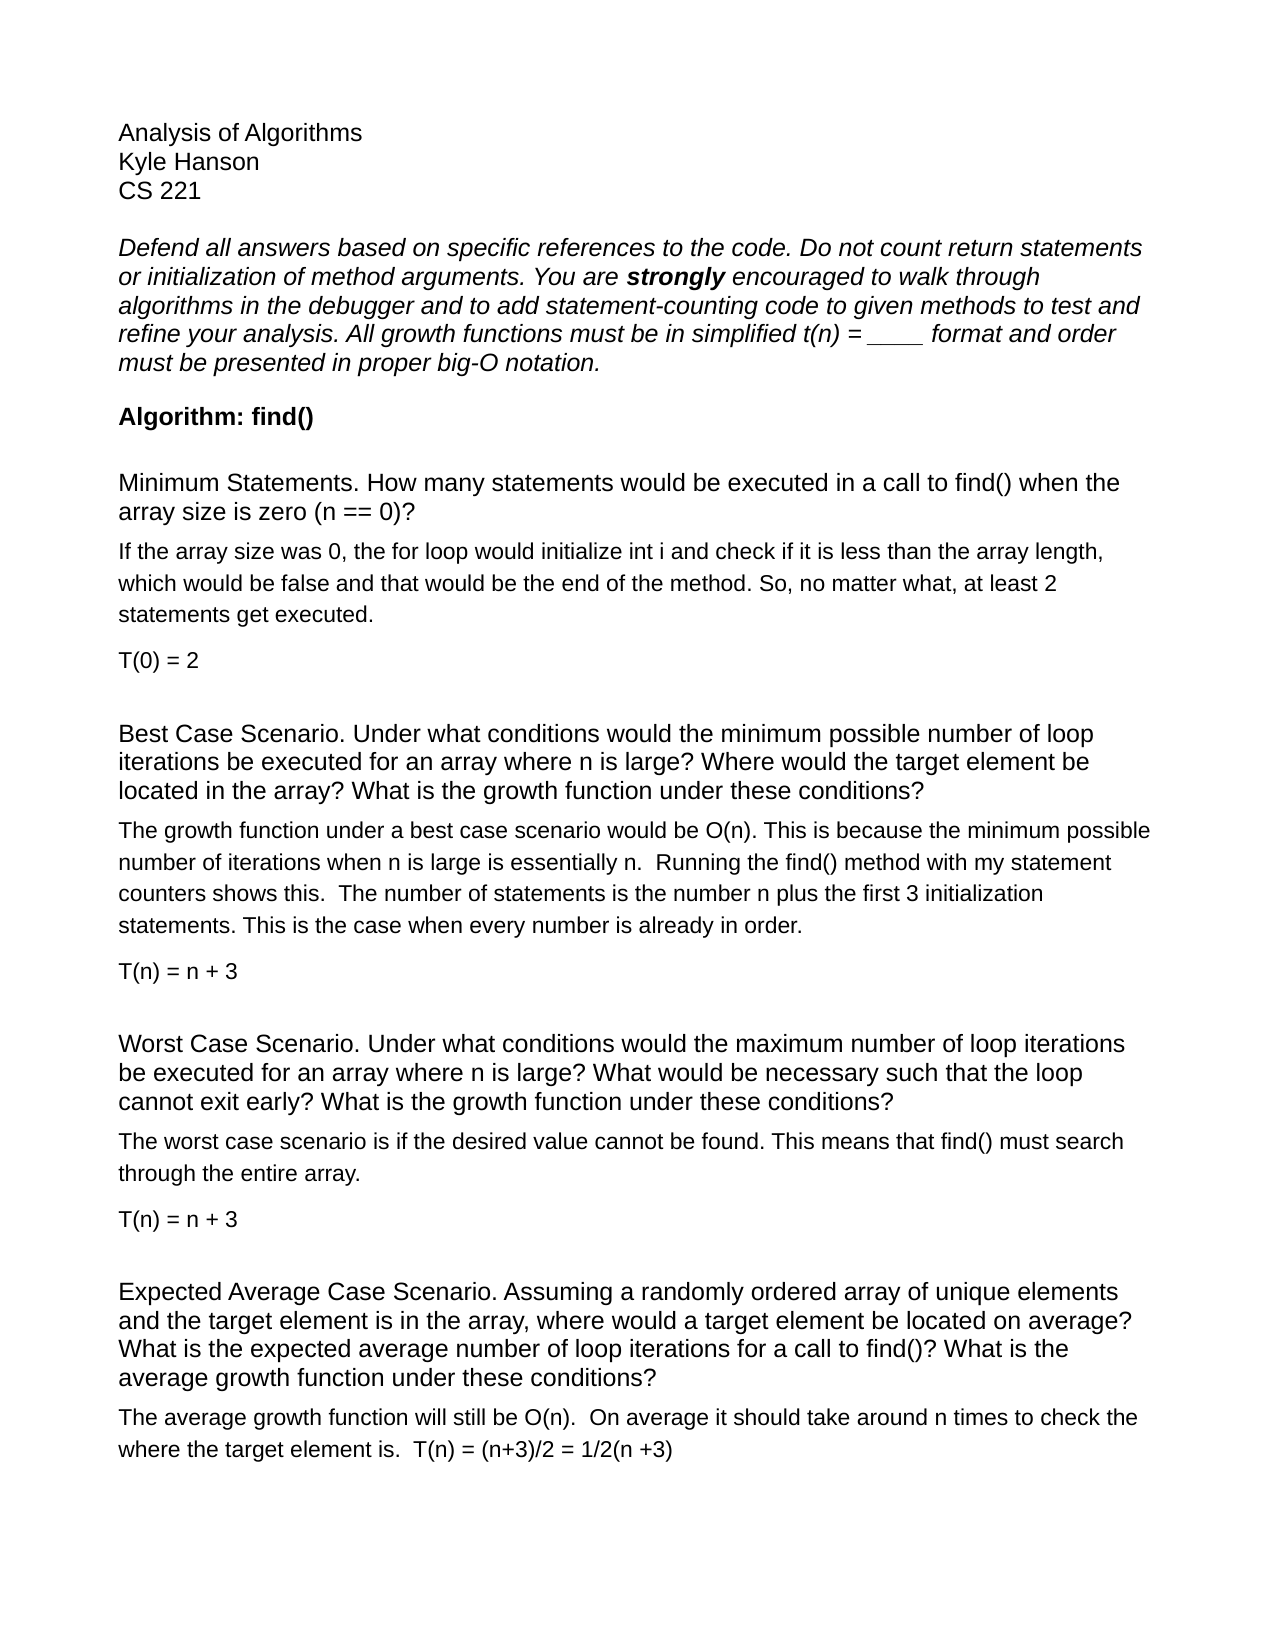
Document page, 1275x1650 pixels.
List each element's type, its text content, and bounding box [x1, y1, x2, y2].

subtitle Best Case Scenario. Under what conditions would the minimum possible number of loop iterations be executed for an array where n is large? Where would the target element be located in the array? What is the growth function under these conditions? [118, 718, 1157, 805]
text The average growth function will still be O(n). On average it should take around n times to check the where the target element is. T(n) = (n+3)/2 = 1/2(n +3) [118, 1404, 1157, 1462]
text Kyle Hanson [118, 147, 1157, 176]
subtitle Worst Case Scenario. Under what conditions would the maximum number of loop iterations be executed for an array where n is large? What would be necessary such that the loop cannot exit early? What is the growth function under these conditions? [118, 1029, 1157, 1116]
text If the array size was 0, the for loop would initialize int i and check if it is less than the array length, which would be false and that would be the end of the method. So, no matter what, at least 2 statements get executed. [118, 538, 1157, 628]
subtitle Minimum Statements. How many statements would be executed in a call to find() when the array size is zero (n == 0)? [118, 468, 1157, 526]
text T(n) = n + 3 [118, 1206, 1157, 1232]
text Defend all answers based on specific references to the code. Do not count return statements or initialization of method arguments. You are strongly encouraged to walk through algorithms in the debugger and to add statement-counting code to given methods to test and refine your analysis. All growth functions must be in simplified t(n) = ____ format and order must be presented in proper big-O notation. [118, 233, 1157, 377]
text T(0) = 2 [118, 647, 1157, 674]
text T(n) = n + 3 [118, 958, 1157, 984]
text CS 221 [118, 176, 1157, 204]
subtitle Expected Average Case Scenario. Assuming a randomly ordered array of unique elements and the target element is in the array, where would a target element be located on average? What is the expected average number of loop iterations for a call to find()? What is the average growth function under these conditions? [118, 1277, 1157, 1392]
subtitle Algorithm: find() [118, 402, 1157, 431]
text Analysis of Algorithms [118, 118, 1157, 147]
text The worst case scenario is if the desired value cannot be found. This means that find() must search through the entire array. [118, 1128, 1157, 1186]
text The growth function under a best case scenario would be O(n). This is because the minimum possible number of iterations when n is large is essentially n. Running the find() method with my statement counters shows this. The number of statements is the number n plus the first 3 initialization statements. This is the case when every number is already in order. [118, 817, 1157, 938]
